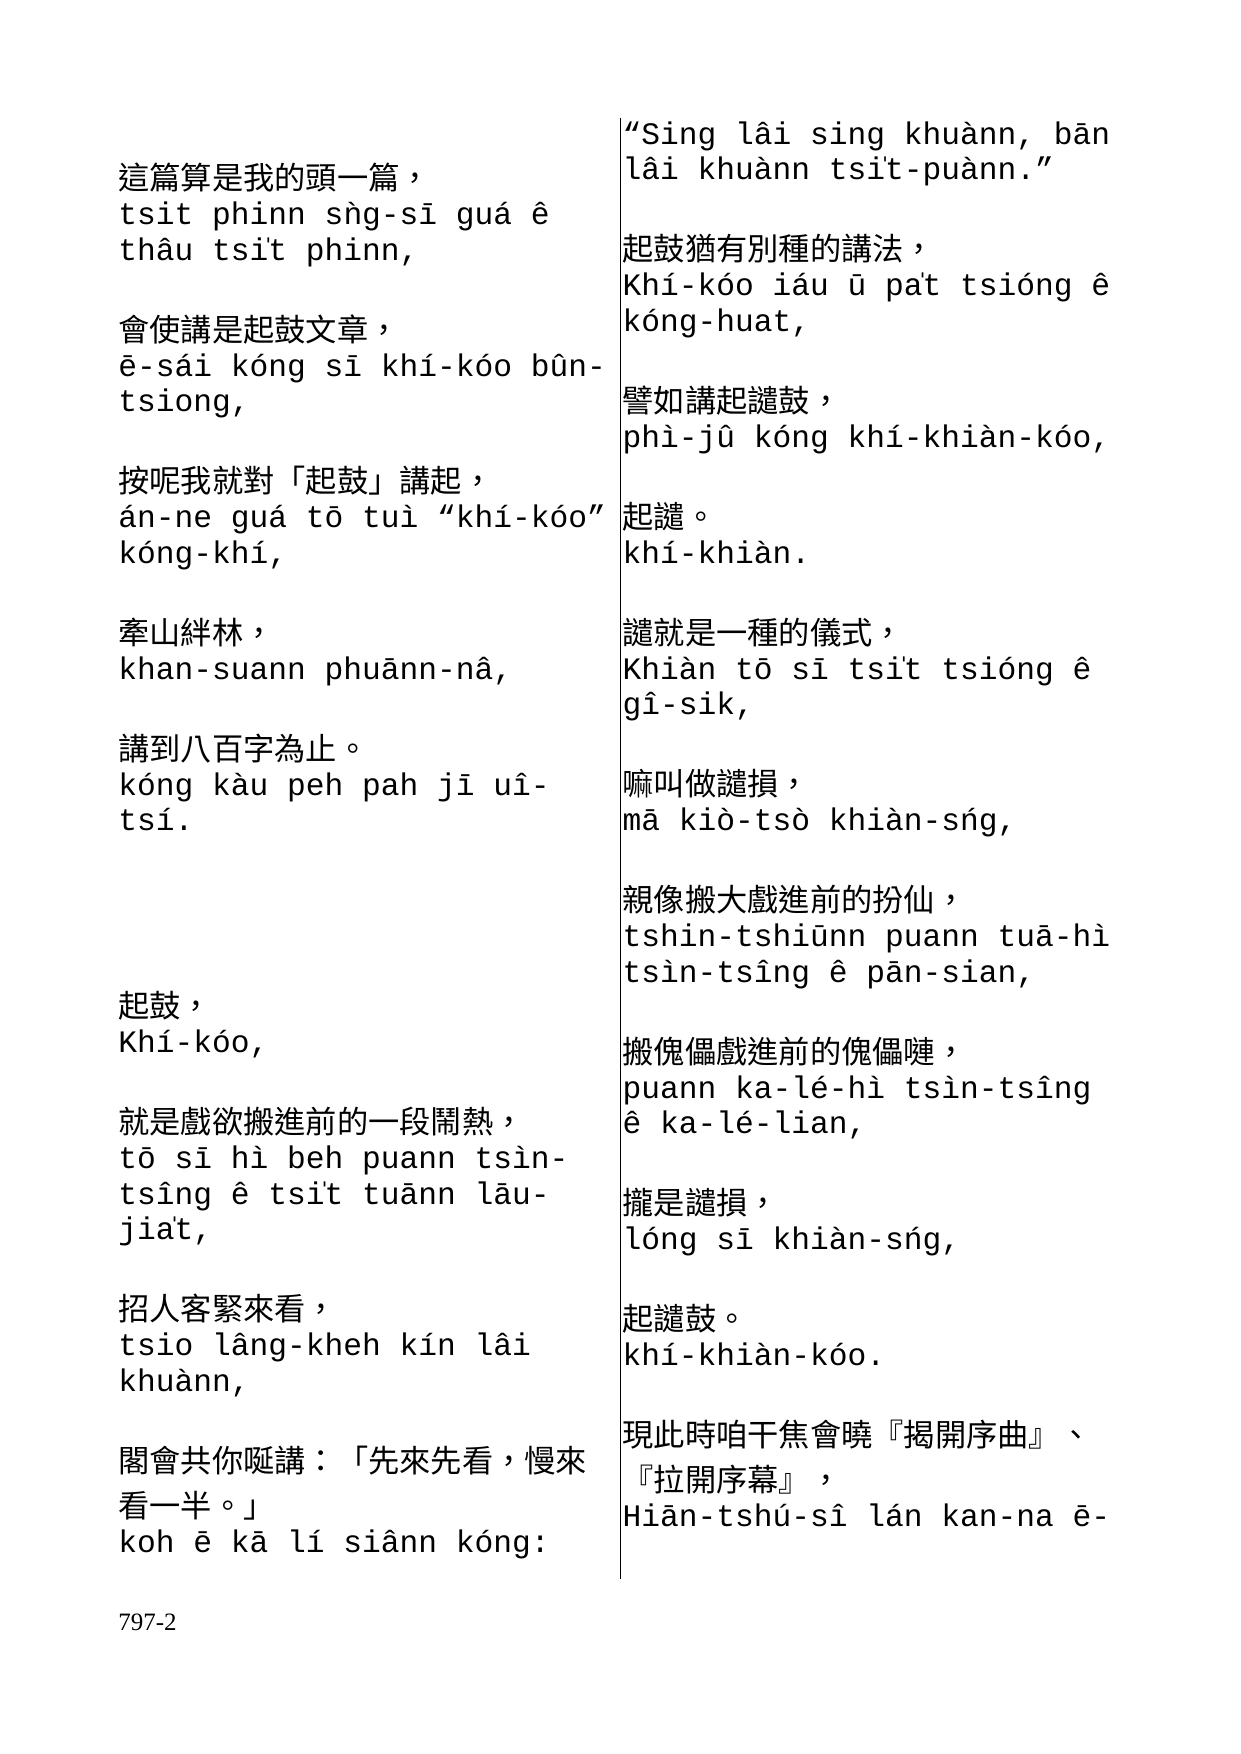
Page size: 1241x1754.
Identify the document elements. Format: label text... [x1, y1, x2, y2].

text tshin-tshiūnn puann tuā-hì tsìn-tsîng ê pān-sian, [622, 921, 1122, 991]
text 講到八百字為止。 [118, 724, 618, 769]
text 起鼓猶有別種的講法， [622, 224, 1122, 269]
text án-ne guá tō tuì “khí-kóo” kóng-khí, [118, 502, 618, 572]
text 按呢我就對「起鼓」講起， [118, 456, 618, 502]
text Khiàn tō sī tsi̍t tsióng ê gî-sik, [622, 653, 1122, 724]
text 攏是譴損， [622, 1178, 1122, 1223]
text 就是戲欲搬進前的一段鬧熱， [118, 1098, 618, 1143]
text Hiān-tshú-sî lán kan-na ē- [622, 1501, 1122, 1536]
text 搬傀儡戲進前的傀儡嗹， [622, 1027, 1122, 1072]
text tsio lâng-kheh kín lâi khuànn, [118, 1330, 618, 1401]
text 起譴。 [622, 492, 1122, 537]
text 譴就是一種的儀式， [622, 608, 1122, 653]
text 起鼓， [118, 982, 618, 1027]
text khan-suann phuānn-nâ, [118, 653, 618, 688]
text “Sing lâi sing khuànn, bān lâi khuànn tsi̍t-puànn.” [622, 118, 1122, 189]
text 牽山絆林， [118, 608, 618, 653]
text kóng kàu peh pah jī uî-tsí. [118, 769, 618, 840]
text koh ē kā lí siânn kóng: [118, 1526, 618, 1562]
text ē-sái kóng sī khí-kóo bûn-tsiong, [118, 350, 618, 421]
text 招人客緊來看， [118, 1284, 618, 1330]
text phì-jû kóng khí-khiàn-kóo, [622, 421, 1122, 456]
text tō sī hì beh puann tsìn-tsîng ê tsi̍t tuānn lāu-jia̍t, [118, 1143, 618, 1249]
text Khí-kóo iáu ū pa̍t tsióng ê kóng-huat, [622, 269, 1122, 340]
text 這篇算是我的頭一篇， [118, 153, 618, 199]
text 起譴鼓。 [622, 1294, 1122, 1339]
text khí-khiàn. [622, 537, 1122, 572]
text 閣會共你唌講：「先來先看，慢來看一半。」 [118, 1436, 618, 1526]
text 嘛叫做譴損， [622, 759, 1122, 804]
text lóng sī khiàn-sńg, [622, 1223, 1122, 1259]
text 譬如講起譴鼓， [622, 376, 1122, 421]
text khí-khiàn-kóo. [622, 1339, 1122, 1375]
text 親像搬大戲進前的扮仙， [622, 875, 1122, 921]
text puann ka-lé-hì tsìn-tsîng ê ka-lé-lian, [622, 1072, 1122, 1143]
text tsit phinn sǹg-sī guá ê thâu tsi̍t phinn, [118, 199, 618, 269]
text mā kiò-tsò khiàn-sńg, [622, 804, 1122, 840]
text 現此時咱干焦會曉『揭開序曲』、『拉開序幕』， [622, 1410, 1122, 1501]
text 會使講是起鼓文章， [118, 305, 618, 350]
text Khí-kóo, [118, 1027, 618, 1062]
